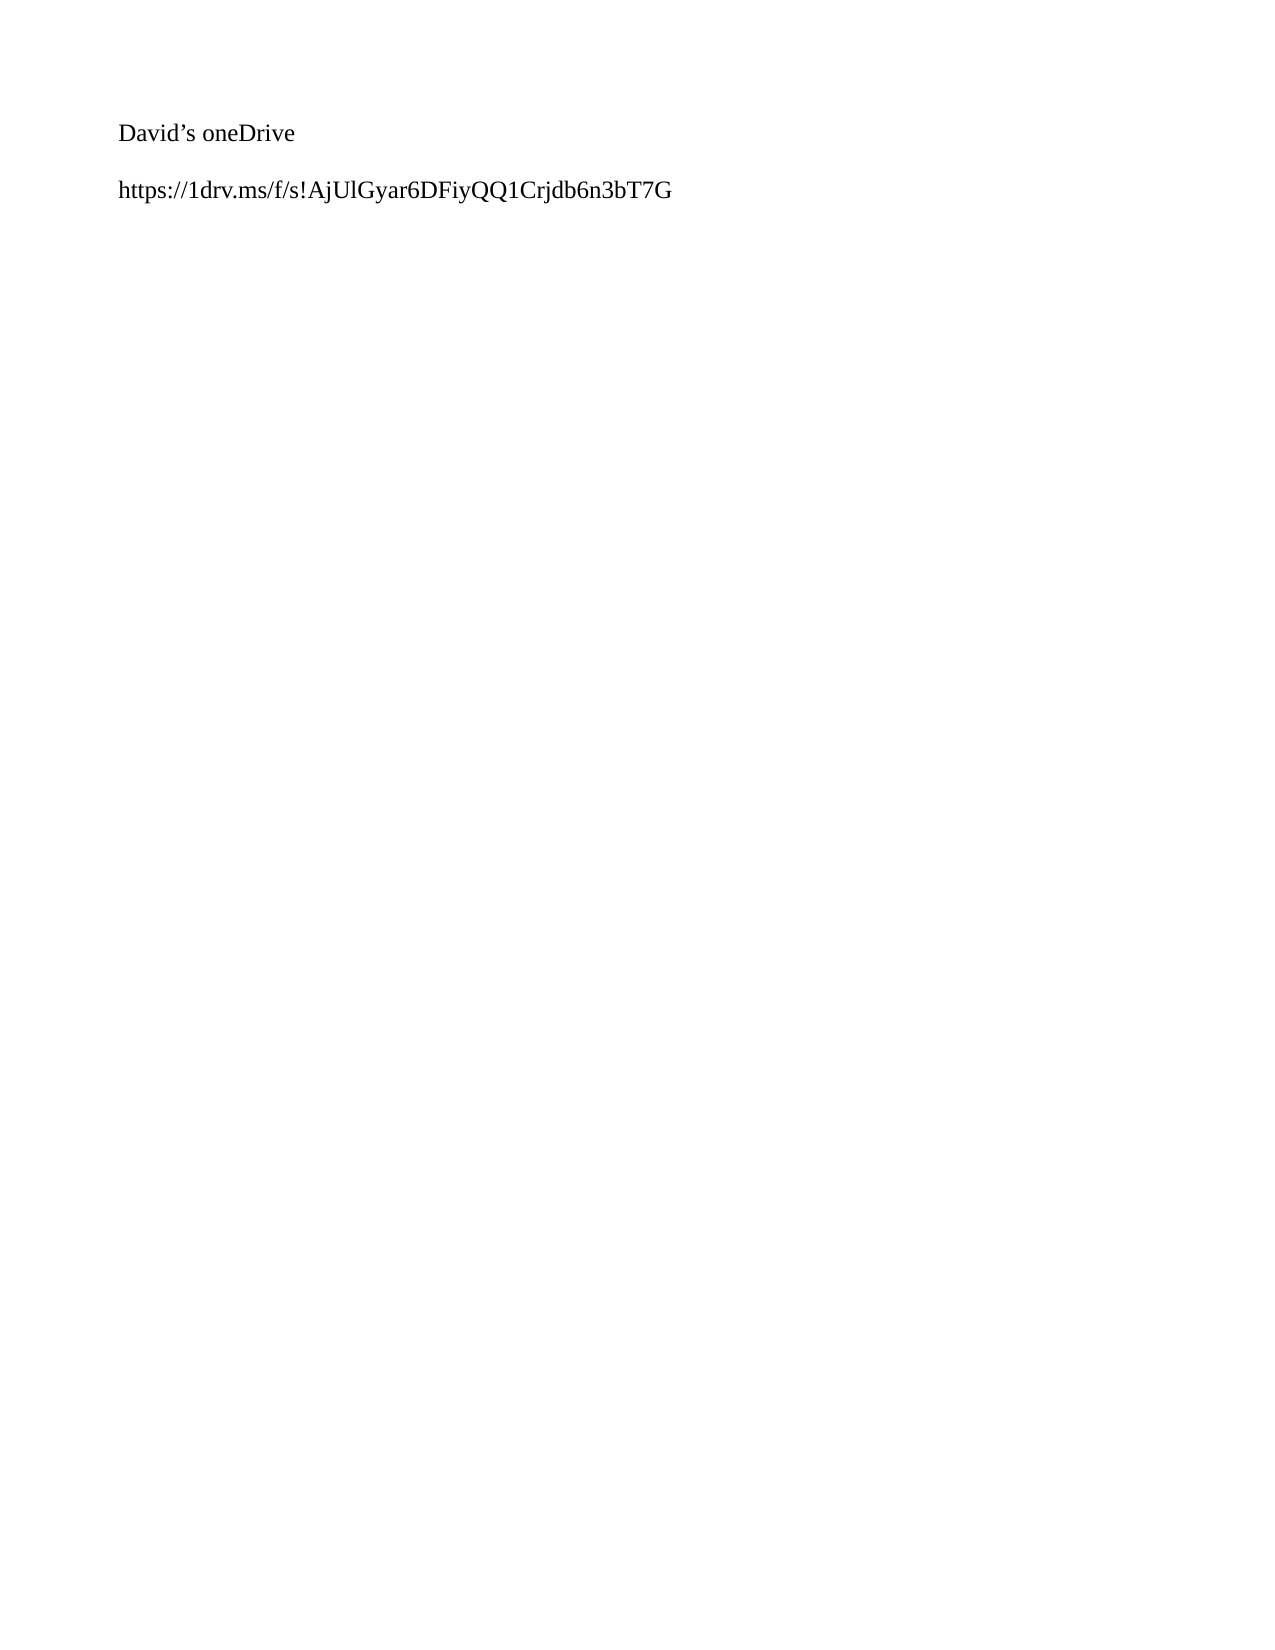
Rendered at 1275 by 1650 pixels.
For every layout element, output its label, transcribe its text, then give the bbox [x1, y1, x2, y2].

text https://1drv.ms/f/s!AjUlGyar6DFiyQQ1Crjdb6n3bT7G [118, 176, 1157, 204]
text David’s oneDrive [118, 118, 1157, 147]
